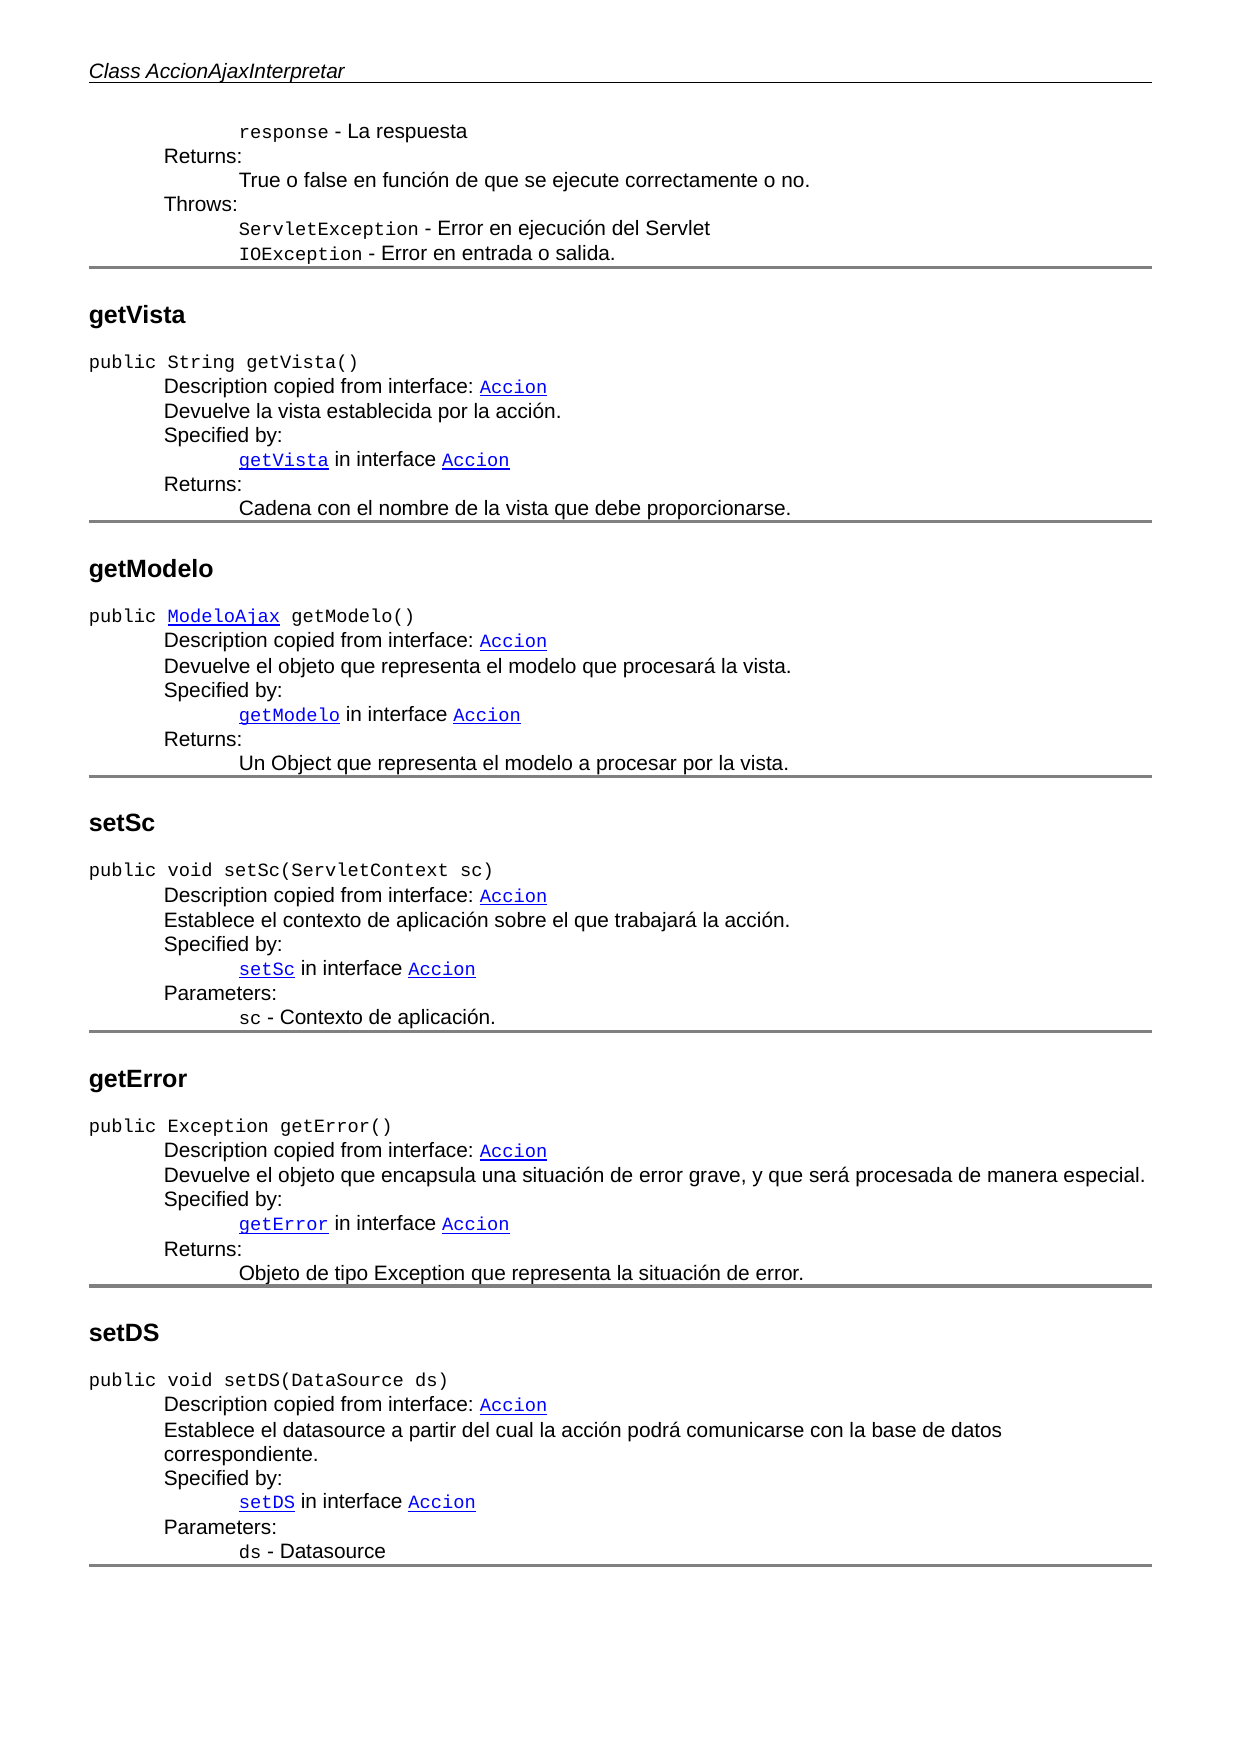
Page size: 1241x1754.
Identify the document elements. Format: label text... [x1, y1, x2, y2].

text IOException - Error en entrada o salida. [238, 241, 1152, 266]
text Specified by: [163, 1187, 1152, 1211]
text Cadena con el nombre de la vista que debe proporcionarse. [238, 496, 1152, 520]
text getVista in interface Accion [238, 447, 1152, 472]
text Establece el datasource a partir del cual la acción podrá comunicarse con la base de datos correspondiente. [163, 1417, 1152, 1465]
text Specified by: [163, 423, 1152, 447]
text ServletException - Error en ejecución del Servlet [238, 216, 1152, 241]
text getError in interface Accion [238, 1211, 1152, 1236]
text Objeto de tipo Exception que representa la situación de error. [238, 1260, 1152, 1284]
text Throws: [163, 192, 1152, 216]
subtitle setSc [88, 805, 1152, 837]
text Parameters: [163, 1514, 1152, 1538]
text setSc in interface Accion [238, 956, 1152, 981]
text Un Object que representa el modelo a procesar por la vista. [238, 751, 1152, 774]
subtitle getVista [88, 297, 1152, 328]
text Devuelve la vista establecida por la acción. [163, 399, 1152, 423]
text Parameters: [163, 981, 1152, 1005]
text Description copied from interface: Accion [163, 628, 1152, 653]
text Returns: [163, 1236, 1152, 1260]
text Establece el contexto de aplicación sobre el que trabajará la acción. [163, 908, 1152, 932]
text public ModeloAjax getModelo() [88, 607, 1152, 628]
text Returns: [163, 144, 1152, 168]
text Description copied from interface: Accion [163, 1392, 1152, 1417]
text setDS in interface Accion [238, 1489, 1152, 1514]
subtitle getModelo [88, 551, 1152, 583]
text getModelo in interface Accion [238, 701, 1152, 727]
text ds - Datasource [238, 1538, 1152, 1564]
text Returns: [163, 727, 1152, 751]
text Devuelve el objeto que encapsula una situación de error grave, y que será procesada de manera especial. [163, 1163, 1152, 1187]
text public void setSc(ServletContext sc) [88, 861, 1152, 882]
text Description copied from interface: Accion [163, 882, 1152, 908]
text Devuelve el objeto que representa el modelo que procesará la vista. [163, 653, 1152, 677]
text Specified by: [163, 932, 1152, 956]
text Description copied from interface: Accion [163, 374, 1152, 399]
text Description copied from interface: Accion [163, 1138, 1152, 1163]
text Returns: [163, 472, 1152, 496]
text public String getVista() [88, 353, 1152, 374]
text True o false en función de que se ejecute correctamente o no. [238, 168, 1152, 192]
text public void setDS(DataSource ds) [88, 1371, 1152, 1392]
text sc - Contexto de aplicación. [238, 1005, 1152, 1030]
text Specified by: [163, 1465, 1152, 1489]
subtitle setDS [88, 1315, 1152, 1347]
text Specified by: [163, 677, 1152, 701]
text response - La respuesta [238, 118, 1152, 144]
subtitle getError [88, 1061, 1152, 1093]
text public Exception getError() [88, 1117, 1152, 1138]
